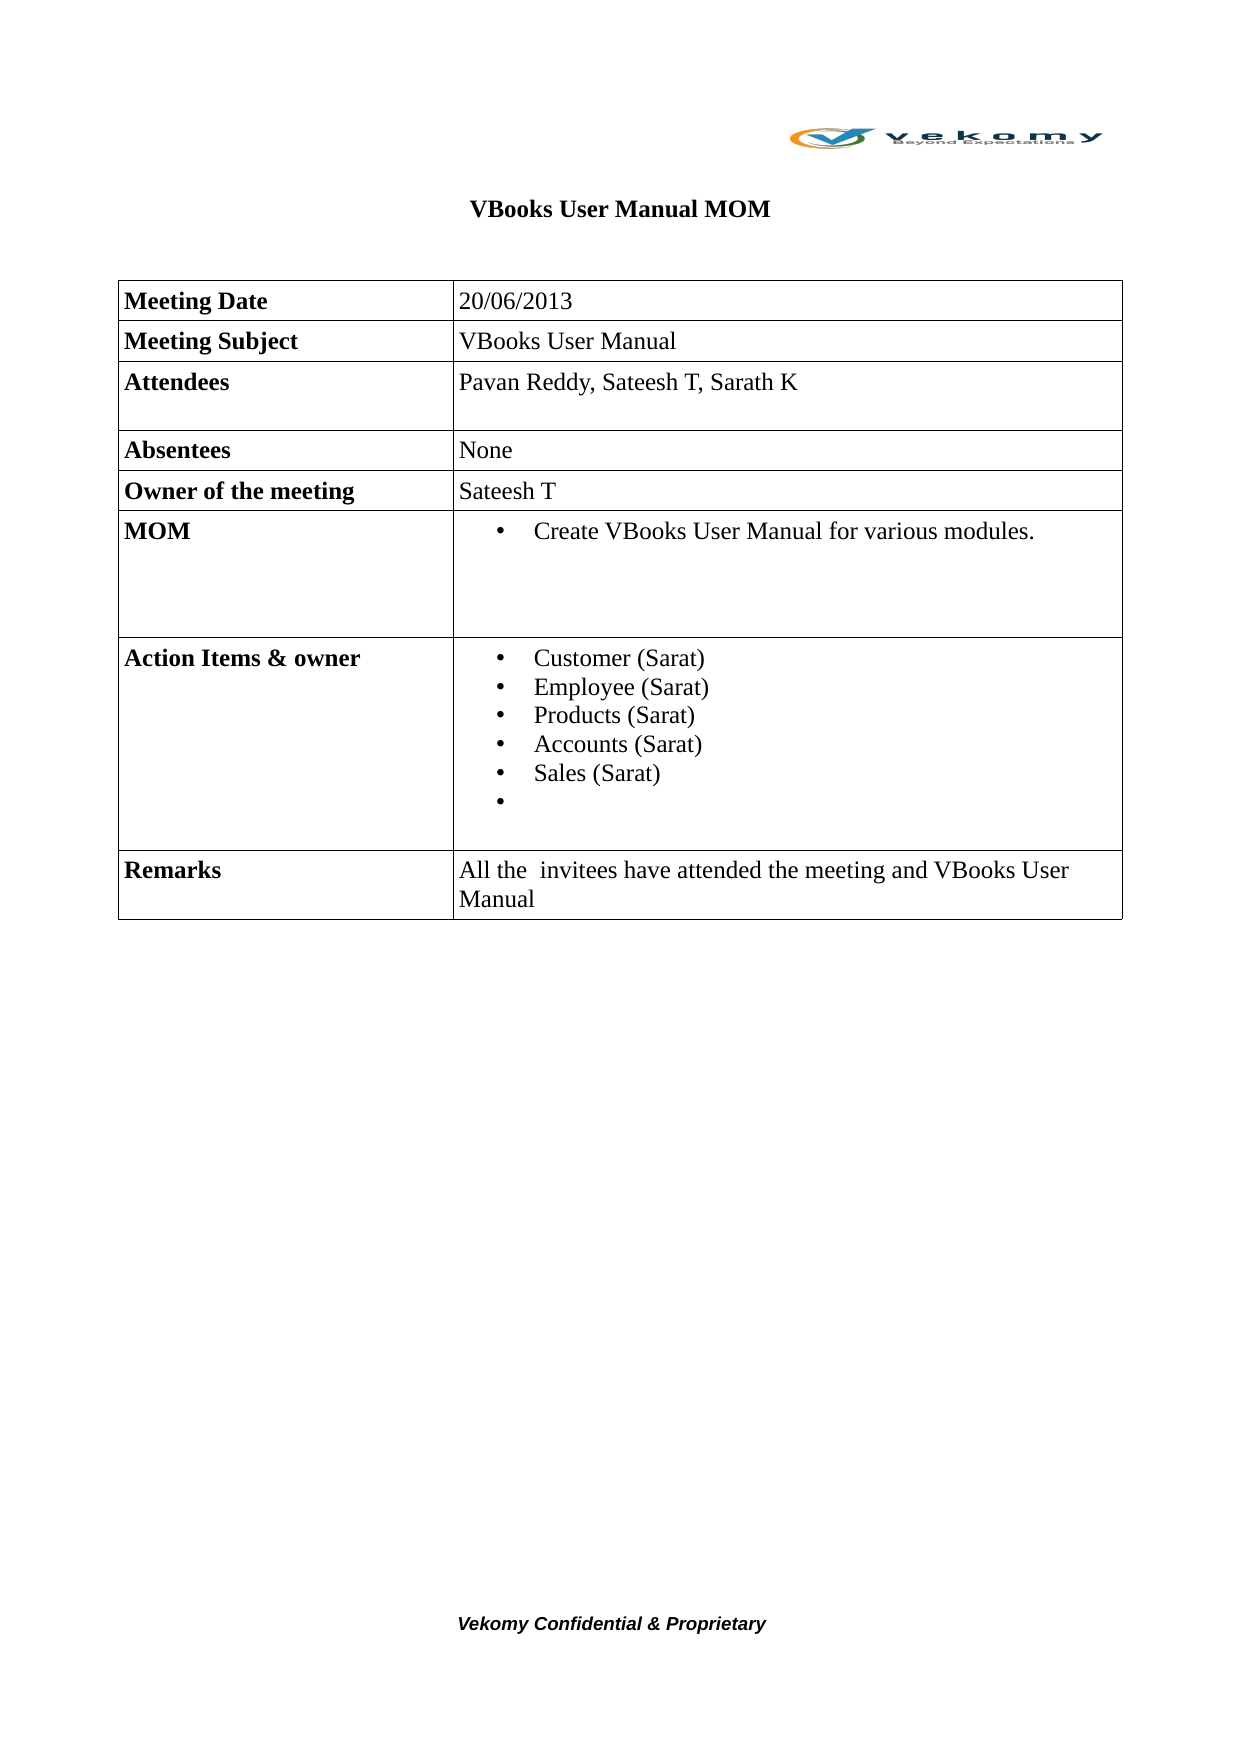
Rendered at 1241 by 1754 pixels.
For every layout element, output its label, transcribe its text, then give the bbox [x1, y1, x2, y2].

table_header Meeting Date [119, 281, 453, 320]
picture [786, 127, 1106, 150]
table_cell All the invitees have attended the meeting and VBooks User Manual [454, 851, 1122, 919]
table_cell Create VBooks User Manual for various modules. [454, 511, 1122, 637]
table_cell Remarks [119, 851, 453, 919]
table_cell Attendees [119, 362, 453, 430]
table_header 20/06/2013 [454, 281, 1122, 320]
table_cell Action Items & owner [119, 638, 453, 850]
table_cell Absentees [119, 431, 453, 470]
table_cell VBooks User Manual [454, 321, 1122, 361]
text VBooks User Manual MOM [118, 194, 1122, 223]
table_cell Pavan Reddy, Sateesh T, Sarath K [454, 362, 1122, 430]
table_cell Owner of the meeting [119, 471, 453, 510]
table_cell Meeting Subject [119, 321, 453, 361]
table_cell None [454, 431, 1122, 470]
table_cell MOM [119, 511, 453, 637]
table_cell Customer (Sarat) Employee (Sarat) Products (Sarat) Accounts (Sarat) Sales (Sarat) [454, 638, 1122, 850]
table_cell Sateesh T [454, 471, 1122, 510]
